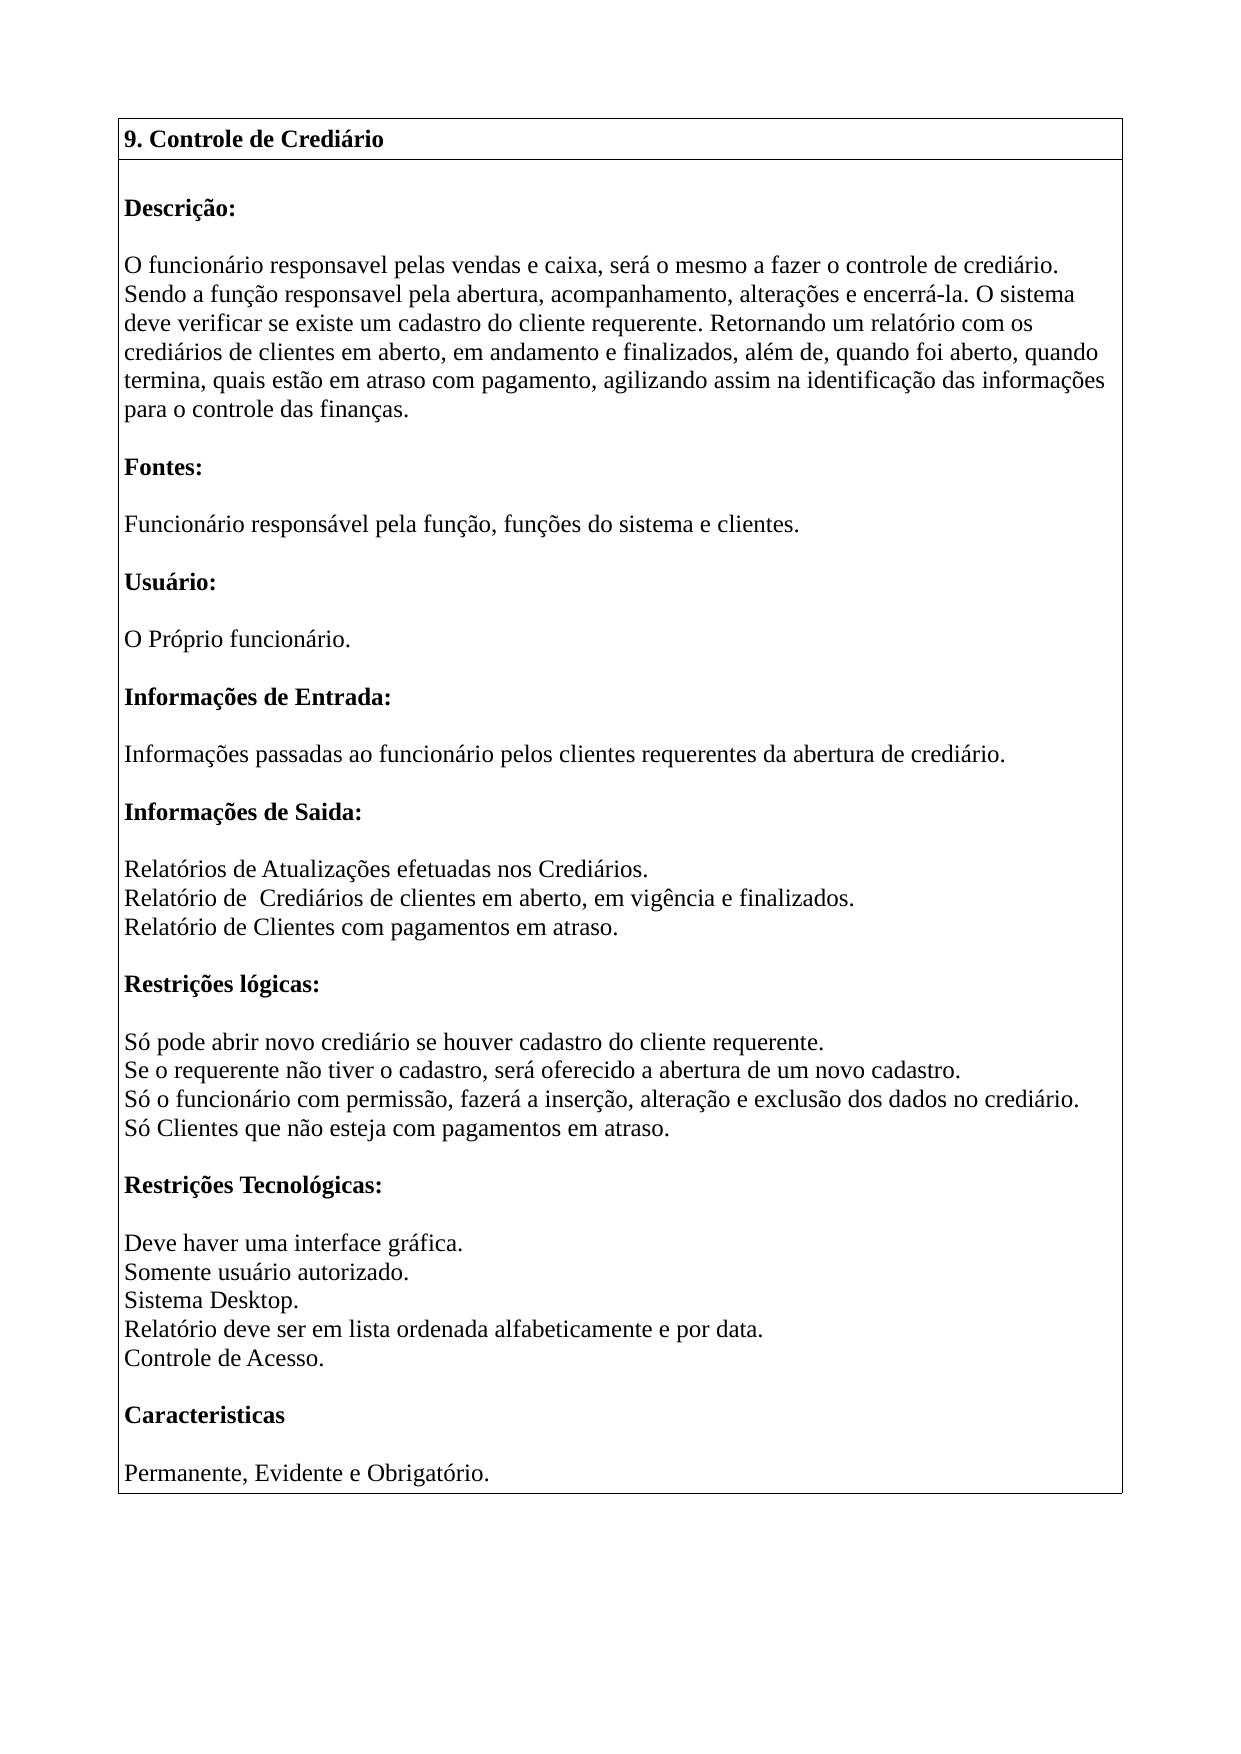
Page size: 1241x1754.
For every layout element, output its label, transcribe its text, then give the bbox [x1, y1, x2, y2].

table_cell Descrição: O funcionário responsavel pelas vendas e caixa, será o mesmo a fazer o controle de crediário. Sendo a função responsavel pela abertura, acompanhamento, alterações e encerrá-la. O sistema deve verificar se existe um cadastro do cliente requerente. Retornando um relatório com os crediários de clientes em aberto, em andamento e finalizados, além de, quando foi aberto, quando termina, quais estão em atraso com pagamento, agilizando assim na identificação das informações para o controle das finanças. Fontes: Funcionário responsável pela função, funções do sistema e clientes. Usuário: O Próprio funcionário. Informações de Entrada: Informações passadas ao funcionário pelos clientes requerentes da abertura de crediário. Informações de Saida: Relatórios de Atualizações efetuadas nos Crediários. Relatório de Crediários de clientes em aberto, em vigência e finalizados. Relatório de Clientes com pagamentos em atraso. Restrições lógicas: Só pode abrir novo crediário se houver cadastro do cliente requerente. Se o requerente não tiver o cadastro, será oferecido a abertura de um novo cadastro. Só o funcionário com permissão, fazerá a inserção, alteração e exclusão dos dados no crediário. Só Clientes que não esteja com pagamentos em atraso. Restrições Tecnológicas: Deve haver uma interface gráfica. Somente usuário autorizado. Sistema Desktop. Relatório deve ser em lista ordenada alfabeticamente e por data. Controle de Acesso. Caracteristicas Permanente, Evidente e Obrigatório. [119, 160, 1122, 1492]
table_header 9. Controle de Crediário [119, 119, 1122, 158]
